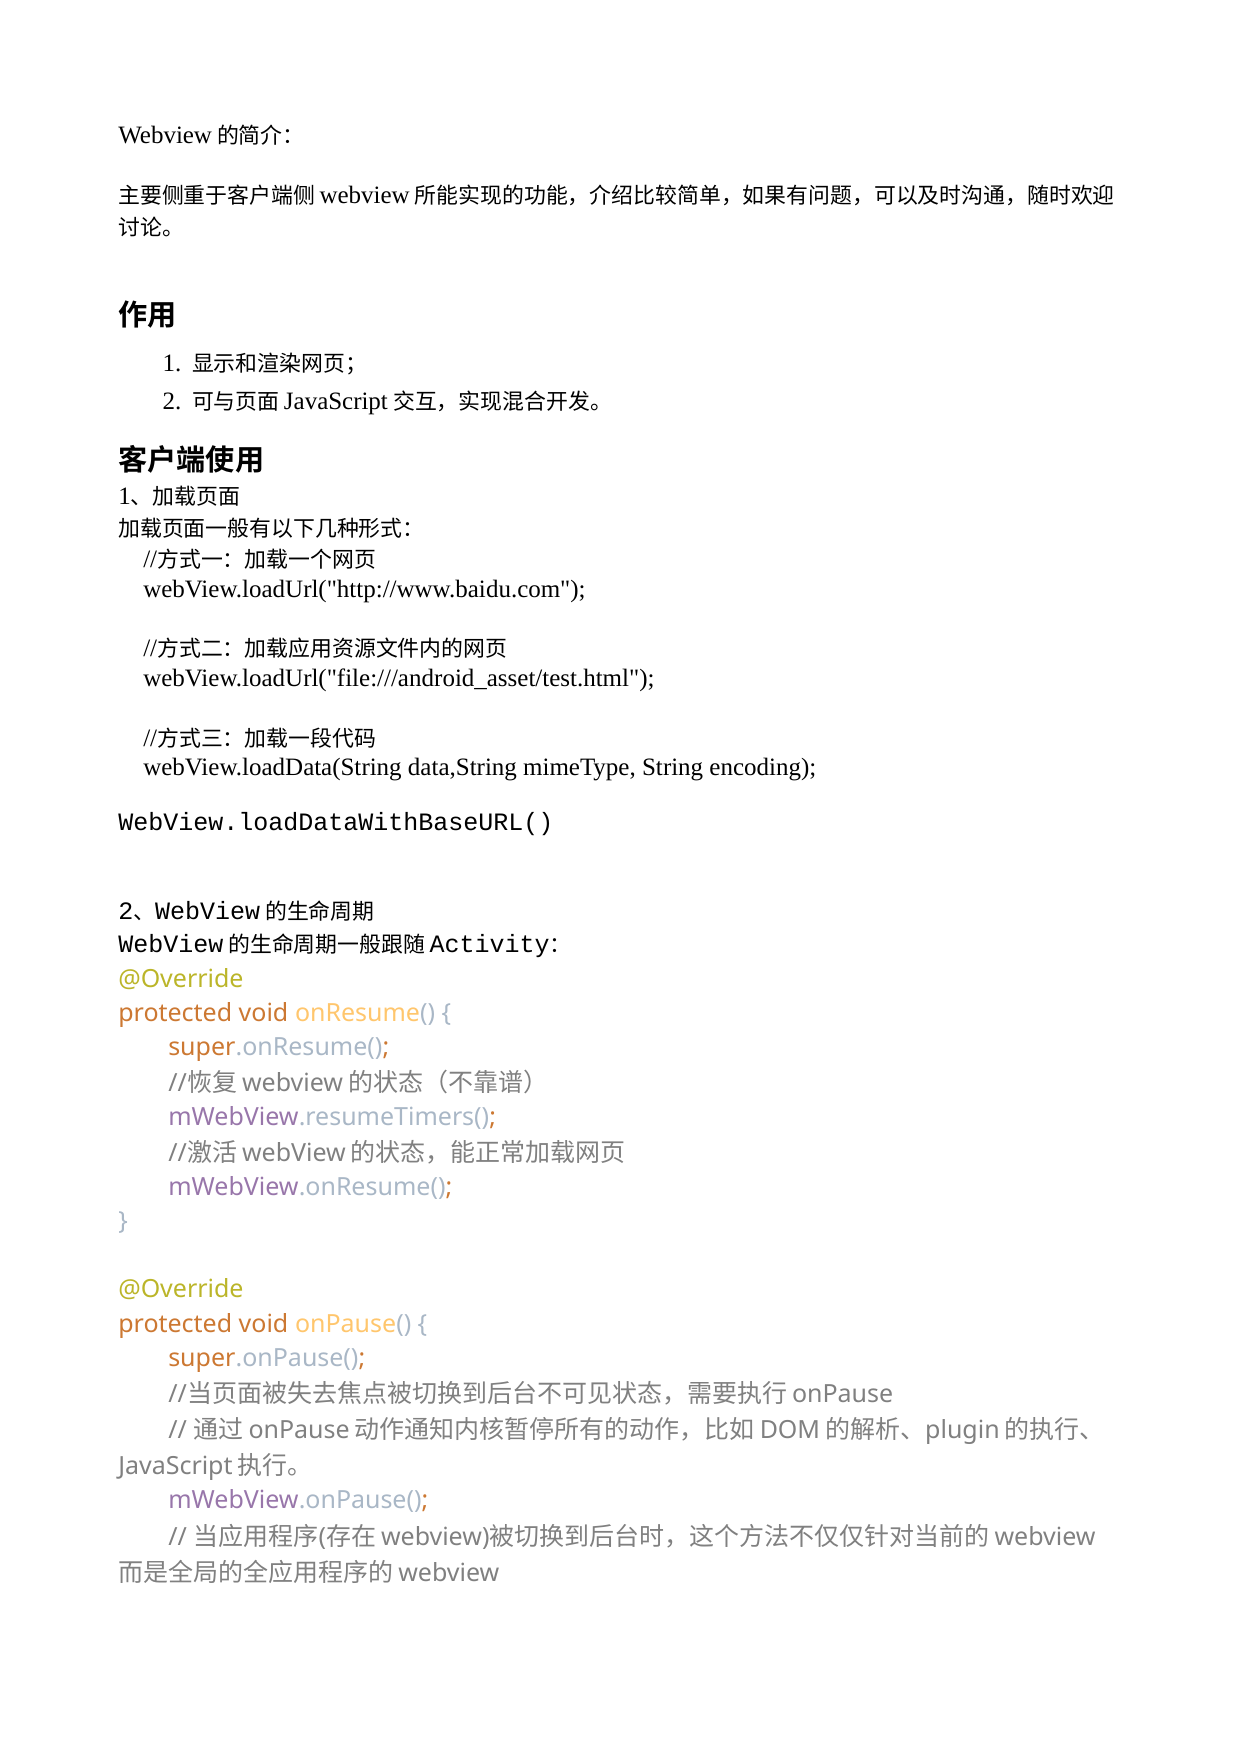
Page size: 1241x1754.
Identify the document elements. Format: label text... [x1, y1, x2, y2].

text protected void onPause() { [118, 1305, 1122, 1339]
text super.onResume(); [118, 1028, 1122, 1062]
text } [118, 1203, 1122, 1237]
text mWebView.resumeTimers(); [118, 1099, 1122, 1133]
text WebView.loadDataWithBaseURL() [118, 809, 1122, 838]
text webView.loadUrl("file:///android_asset/test.html"); [118, 663, 1122, 692]
text mWebView.onPause(); [118, 1482, 1122, 1516]
text webView.loadUrl("http://www.baidu.com"); [118, 574, 1122, 603]
text 加载页面一般有以下几种形式： [118, 511, 1122, 542]
text @Override [118, 960, 1122, 994]
text @Override [118, 1271, 1122, 1305]
text 主要侧重于客户端侧webview所能实现的功能，介绍比较简单，如果有问题，可以及时沟通，随时欢迎讨论。 [118, 178, 1122, 242]
text //激活webView的状态，能正常加载网页 [118, 1133, 1122, 1169]
text Webview的简介： [118, 118, 1122, 150]
text //当页面被失去焦点被切换到后台不可见状态，需要执行onPause [118, 1373, 1122, 1409]
text //方式一：加载一个网页 [118, 542, 1122, 574]
text WebView的生命周期一般跟随Activity： [118, 927, 1122, 960]
text webView.loadData(String data,String mimeType, String encoding); [118, 752, 1122, 781]
subtitle 作用 [118, 291, 1122, 334]
text //恢复webview的状态（不靠谱） [118, 1062, 1122, 1099]
text //方式三：加载一段代码 [118, 721, 1122, 752]
text super.onPause(); [118, 1339, 1122, 1373]
text //方式二：加载应用资源文件内的网页 [118, 631, 1122, 663]
text // 通过onPause动作通知内核暂停所有的动作，比如DOM的解析、plugin的执行、JavaScript执行。 [118, 1409, 1122, 1482]
text 2、WebView的生命周期 [118, 894, 1122, 927]
list 可与页面JavaScript交互，实现混合开发。 [162, 384, 1122, 416]
text // 当应用程序(存在webview)被切换到后台时，这个方法不仅仅针对当前的webview而是全局的全应用程序的webview [118, 1516, 1122, 1589]
text 客户端使用 [118, 437, 1122, 479]
text 1、加载页面 [118, 479, 1122, 511]
text protected void onResume() { [118, 994, 1122, 1028]
text mWebView.onResume(); [118, 1169, 1122, 1203]
list 显示和渲染网页； [162, 346, 1122, 378]
